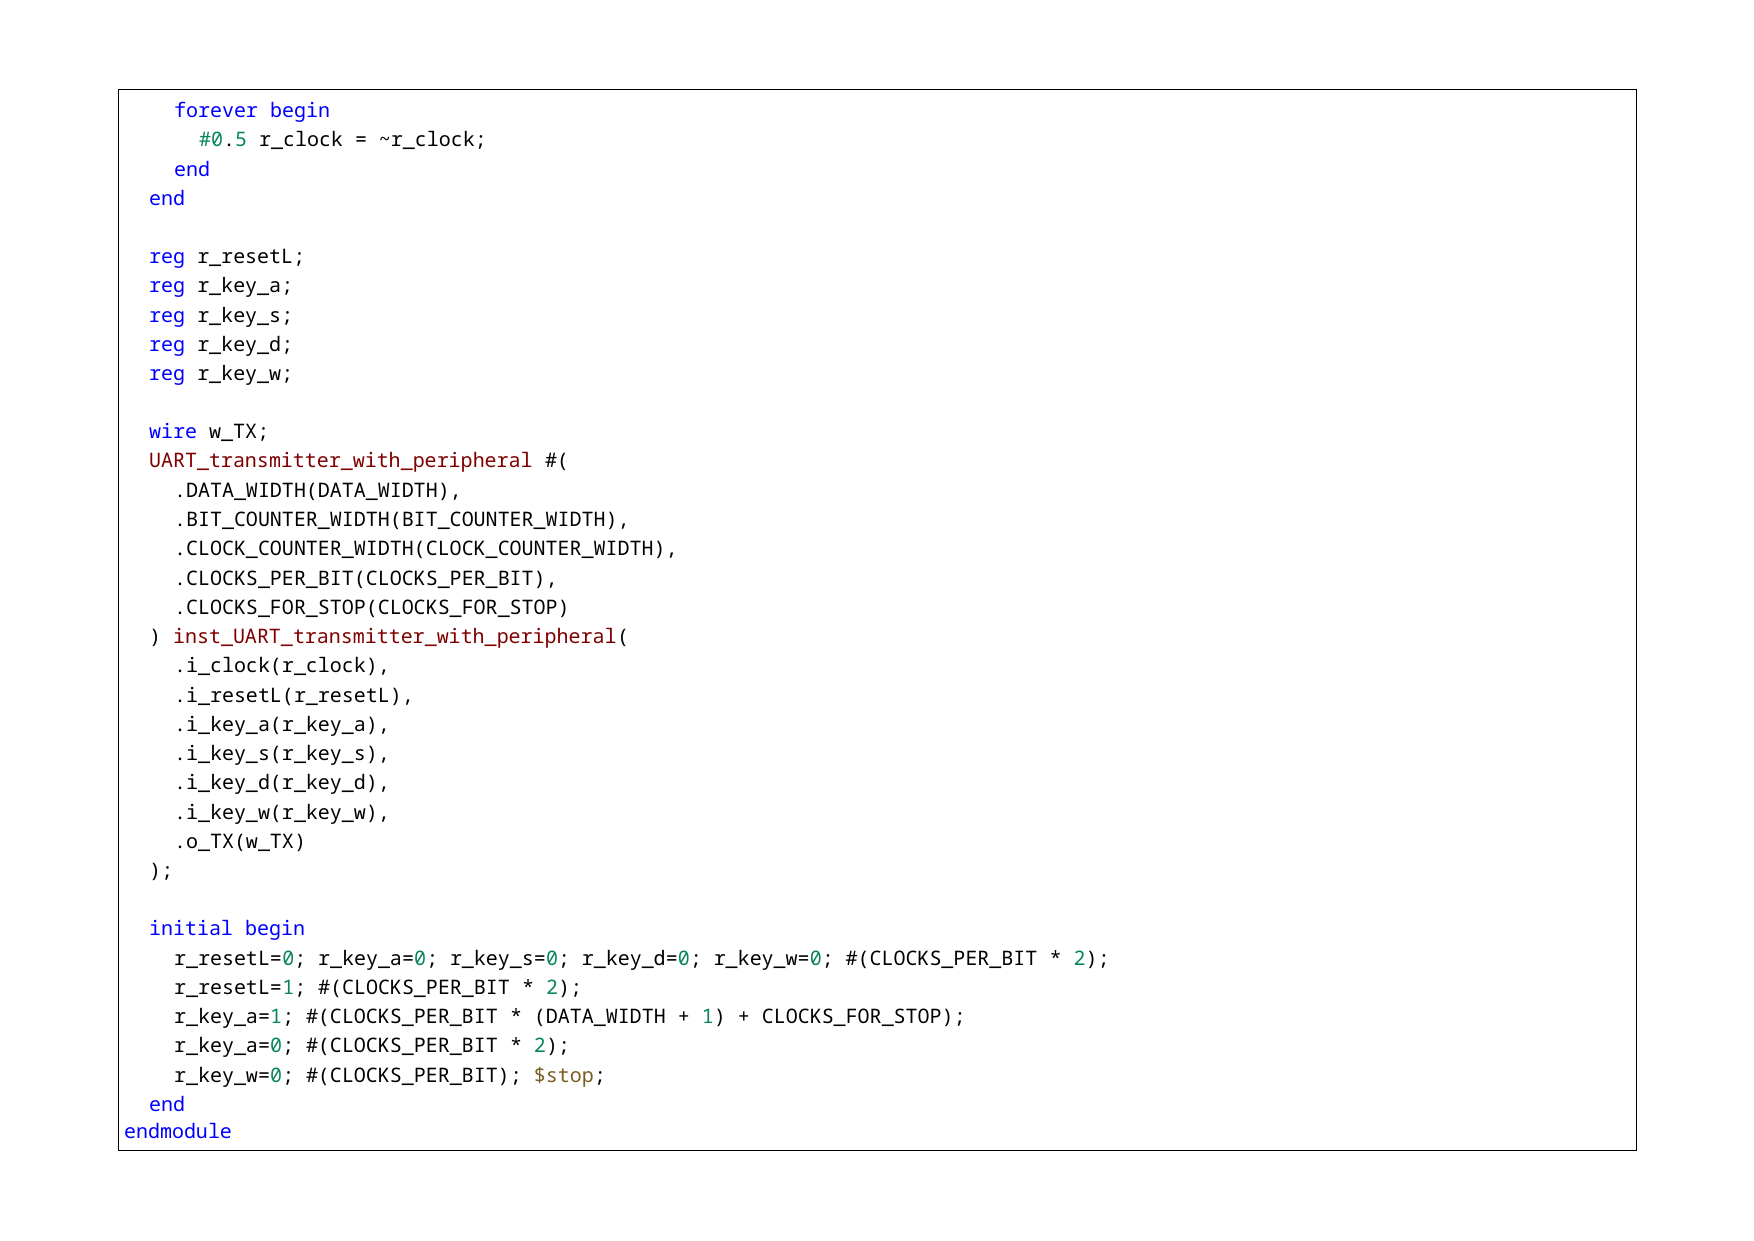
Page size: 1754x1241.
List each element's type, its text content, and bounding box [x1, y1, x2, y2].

table_cell forever begin #0.5 r_clock = ~r_clock; end end reg r_resetL; reg r_key_a; reg r_key_s; reg r_key_d; reg r_key_w; wire w_TX; UART_transmitter_with_peripheral #( .DATA_WIDTH(DATA_WIDTH), .BIT_COUNTER_WIDTH(BIT_COUNTER_WIDTH), .CLOCK_COUNTER_WIDTH(CLOCK_COUNTER_WIDTH), .CLOCKS_PER_BIT(CLOCKS_PER_BIT), .CLOCKS_FOR_STOP(CLOCKS_FOR_STOP) ) inst_UART_transmitter_with_peripheral( .i_clock(r_clock), .i_resetL(r_resetL), .i_key_a(r_key_a), .i_key_s(r_key_s), .i_key_d(r_key_d), .i_key_w(r_key_w), .o_TX(w_TX) ); initial begin r_resetL=0; r_key_a=0; r_key_s=0; r_key_d=0; r_key_w=0; #(CLOCKS_PER_BIT * 2); r_resetL=1; #(CLOCKS_PER_BIT * 2); r_key_a=1; #(CLOCKS_PER_BIT * (DATA_WIDTH + 1) + CLOCKS_FOR_STOP); r_key_a=0; #(CLOCKS_PER_BIT * 2); r_key_w=0; #(CLOCKS_PER_BIT); $stop; end endmodule [119, 90, 1636, 1150]
